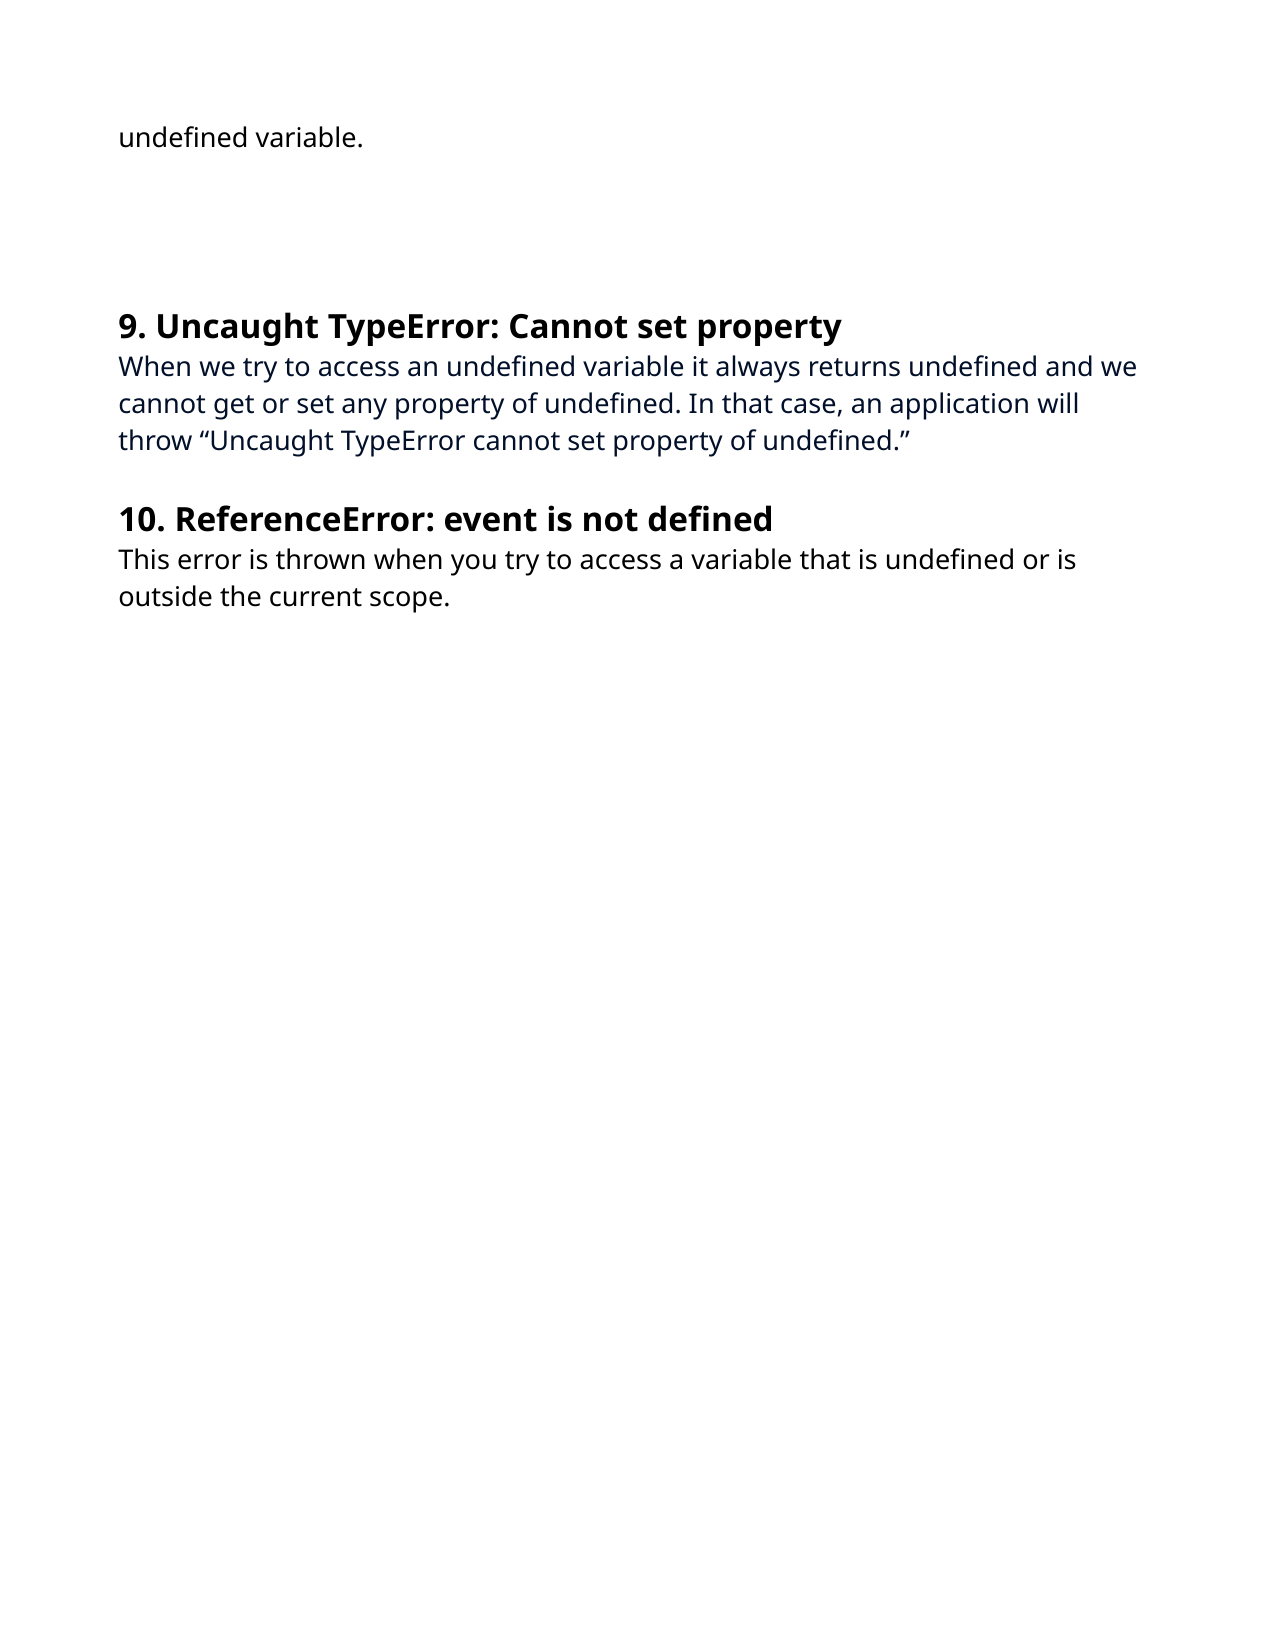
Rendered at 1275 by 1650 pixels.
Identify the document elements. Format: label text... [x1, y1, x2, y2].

text undefined variable. [118, 118, 1157, 155]
text When we try to access an undefined variable it always returns undefined and we cannot get or set any property of undefined. In that case, an application will throw “Uncaught TypeError cannot set property of undefined.” [118, 348, 1157, 458]
text This error is thrown when you try to access a variable that is undefined or is outside the current scope. [118, 541, 1157, 614]
text 10. ReferenceError: event is not defined [118, 495, 1157, 541]
text 9. Uncaught TypeError: Cannot set property [118, 302, 1157, 348]
